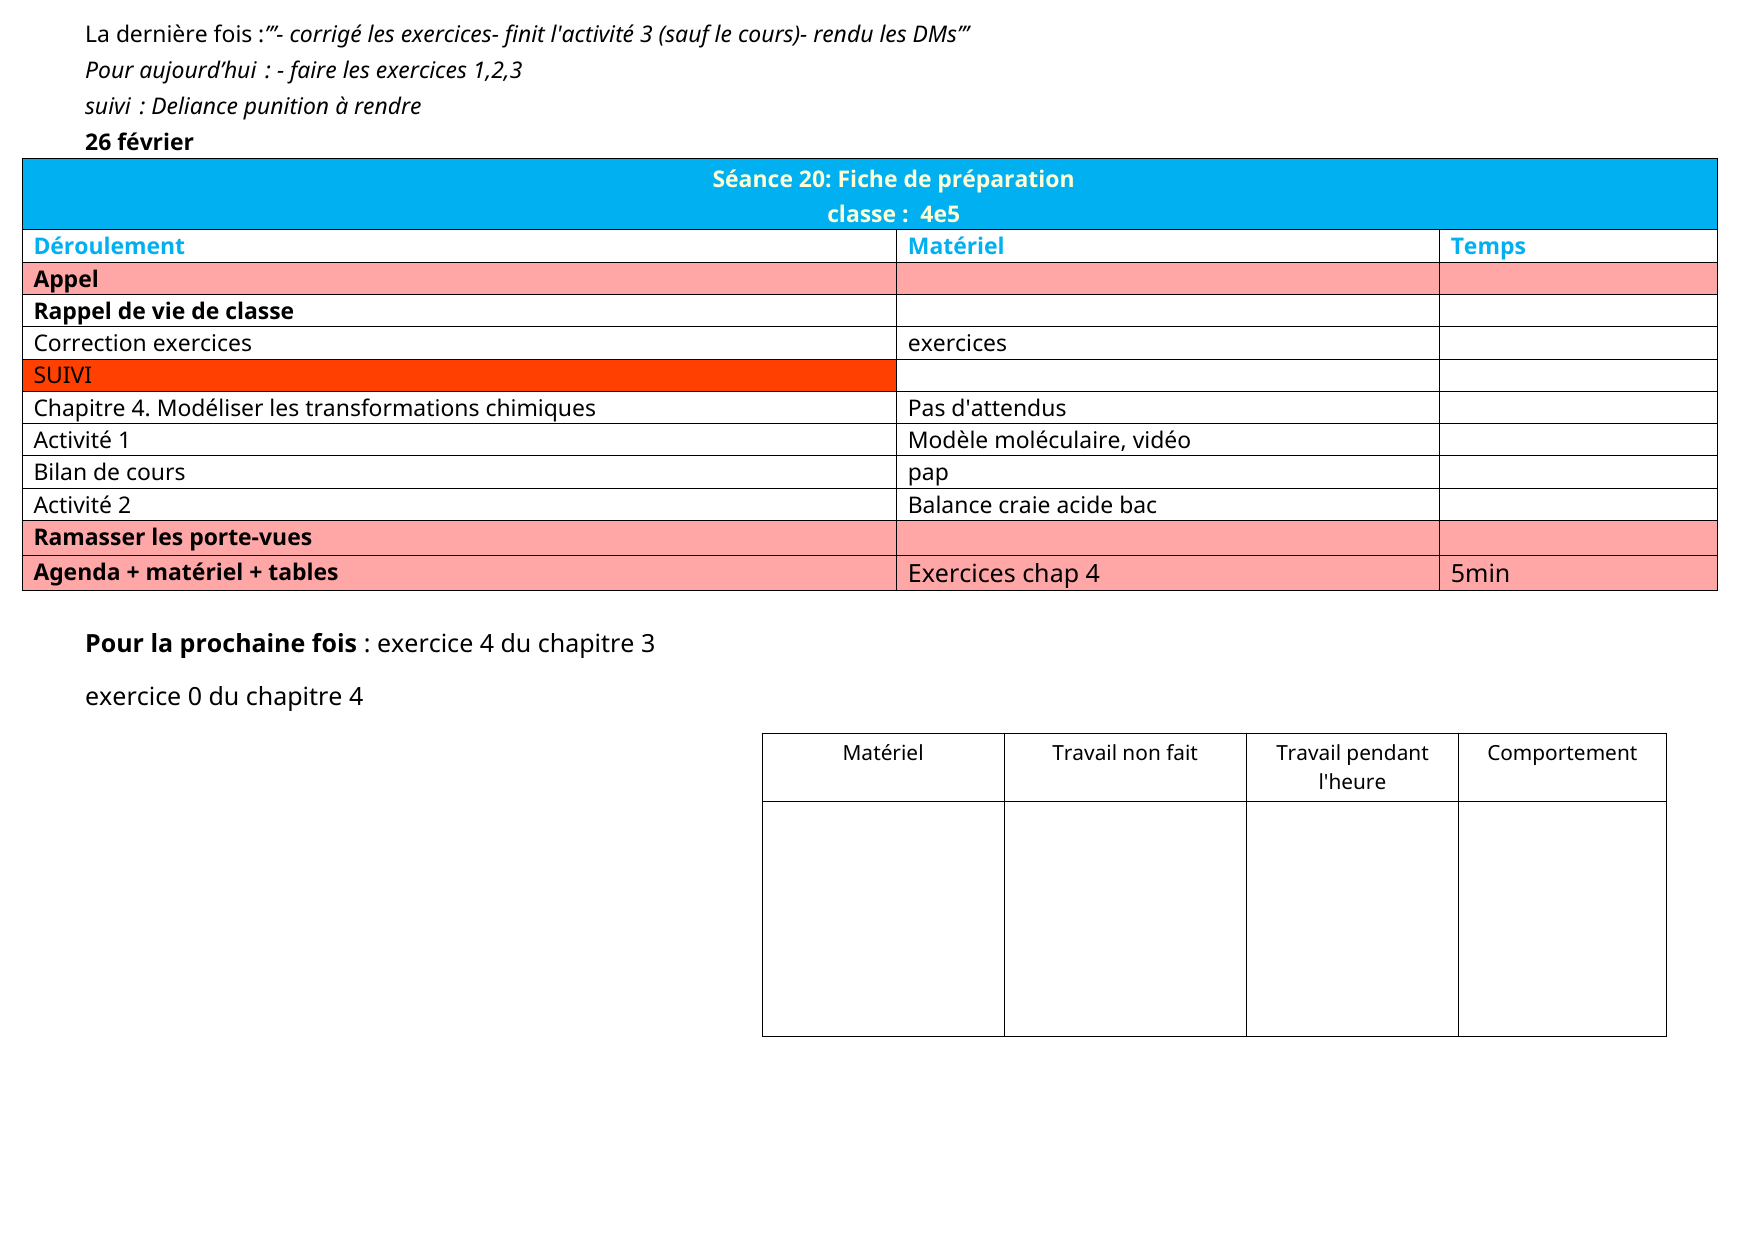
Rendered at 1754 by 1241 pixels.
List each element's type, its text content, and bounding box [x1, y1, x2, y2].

table_cell [1440, 456, 1717, 488]
table_cell [1440, 263, 1717, 294]
table_cell Pas d'attendus [897, 392, 1439, 423]
table_cell Modèle moléculaire, vidéo [897, 424, 1439, 455]
table_cell Matériel [897, 230, 1439, 262]
table_header Matériel [763, 734, 1004, 801]
table_cell Rappel de vie de classe [23, 295, 896, 326]
text Pour la prochaine fois : exercice 4 du chapitre 3 [85, 625, 1745, 659]
table_cell Balance craie acide bac [897, 489, 1439, 520]
text suivi : Deliance punition à rendre [85, 90, 1745, 121]
table_cell Appel [23, 263, 896, 294]
table_cell Activité 2 [23, 489, 896, 520]
table_cell [1440, 489, 1717, 520]
table_cell [897, 360, 1439, 391]
table_cell exercices [897, 327, 1439, 358]
table_cell [763, 802, 1004, 1036]
table_header Séance 20: Fiche de préparation classe : 4e5 [23, 159, 1717, 229]
text Pour aujourd’hui : - faire les exercices 1,2,3 [85, 54, 1745, 86]
table_cell Déroulement [23, 230, 896, 262]
table_header Travail non fait [1005, 734, 1246, 801]
table_cell [897, 263, 1439, 294]
table_cell [1440, 521, 1717, 555]
table_cell Correction exercices [23, 327, 896, 358]
table_cell pap [897, 456, 1439, 488]
text La dernière fois :’’’- corrigé les exercices- finit l'activité 3 (sauf le cours)- rendu les DMs’’’ [85, 18, 1745, 49]
text exercice 0 du chapitre 4 [85, 679, 1745, 713]
table_cell Agenda + matériel + tables [23, 556, 896, 590]
table_cell [897, 521, 1439, 555]
table_cell [1440, 327, 1717, 358]
table_cell 5min [1440, 556, 1717, 590]
table_cell Temps [1440, 230, 1717, 262]
table_cell [897, 295, 1439, 326]
table_cell [1440, 295, 1717, 326]
table_cell Activité 1 [23, 424, 896, 455]
table_cell Chapitre 4. Modéliser les transformations chimiques [23, 392, 896, 423]
table_cell Bilan de cours [23, 456, 896, 488]
table_cell [1440, 424, 1717, 455]
table_header Comportement [1459, 734, 1666, 801]
table_cell SUIVI [23, 360, 896, 391]
table_header Travail pendant l'heure [1247, 734, 1458, 801]
text 26 février [85, 126, 1754, 157]
table_cell [1005, 802, 1246, 1036]
table_cell [1459, 802, 1666, 1036]
table_cell Exercices chap 4 [897, 556, 1439, 590]
table_cell [1440, 360, 1717, 391]
table_cell Ramasser les porte-vues [23, 521, 896, 555]
table_cell [1440, 392, 1717, 423]
table_cell [1247, 802, 1458, 1036]
